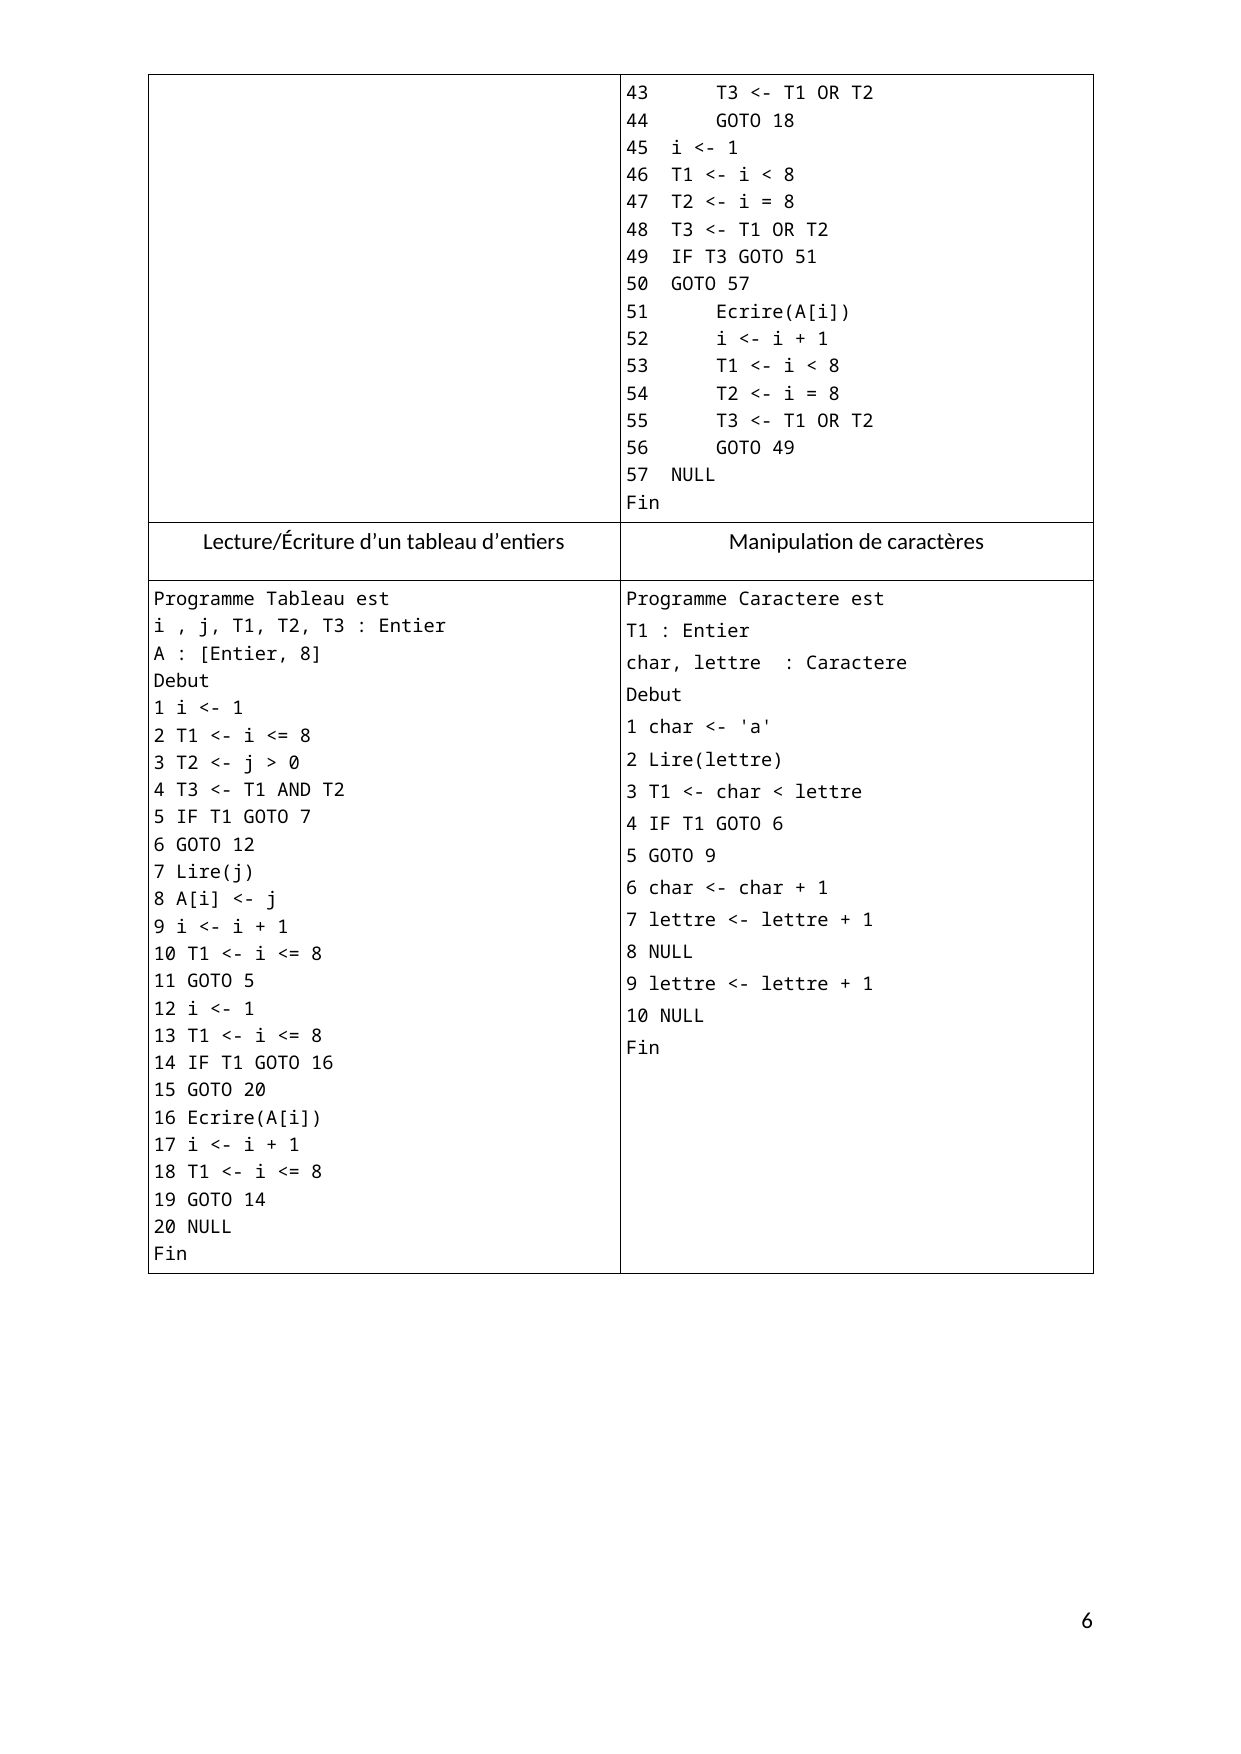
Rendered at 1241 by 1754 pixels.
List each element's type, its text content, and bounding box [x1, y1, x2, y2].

table_cell Lecture/Écriture d’un tableau d’entiers [149, 523, 620, 580]
table_cell Manipulation de caractères [621, 523, 1093, 580]
table_cell [149, 75, 620, 522]
table_cell 43 T3 <- T1 OR T2 44 GOTO 18 45 i <- 1 46 T1 <- i < 8 47 T2 <- i = 8 48 T3 <- T1 OR T2 49 IF T3 GOTO 51 50 GOTO 57 51 Ecrire(A[i]) 52 i <- i + 1 53 T1 <- i < 8 54 T2 <- i = 8 55 T3 <- T1 OR T2 56 GOTO 49 57 NULL Fin [621, 75, 1093, 522]
table_cell Programme Tableau est i , j, T1, T2, T3 : Entier A : [Entier, 8] Debut 1 i <- 1 2 T1 <- i <= 8 3 T2 <- j > 0 4 T3 <- T1 AND T2 5 IF T1 GOTO 7 6 GOTO 12 7 Lire(j) 8 A[i] <- j 9 i <- i + 1 10 T1 <- i <= 8 11 GOTO 5 12 i <- 1 13 T1 <- i <= 8 14 IF T1 GOTO 16 15 GOTO 20 16 Ecrire(A[i]) 17 i <- i + 1 18 T1 <- i <= 8 19 GOTO 14 20 NULL Fin [149, 581, 620, 1273]
table_cell Programme Caractere est T1 : Entier char, lettre : Caractere Debut 1 char <- 'a' 2 Lire(lettre) 3 T1 <- char < lettre 4 IF T1 GOTO 6 5 GOTO 9 6 char <- char + 1 7 lettre <- lettre + 1 8 NULL 9 lettre <- lettre + 1 10 NULL Fin [621, 581, 1093, 1273]
